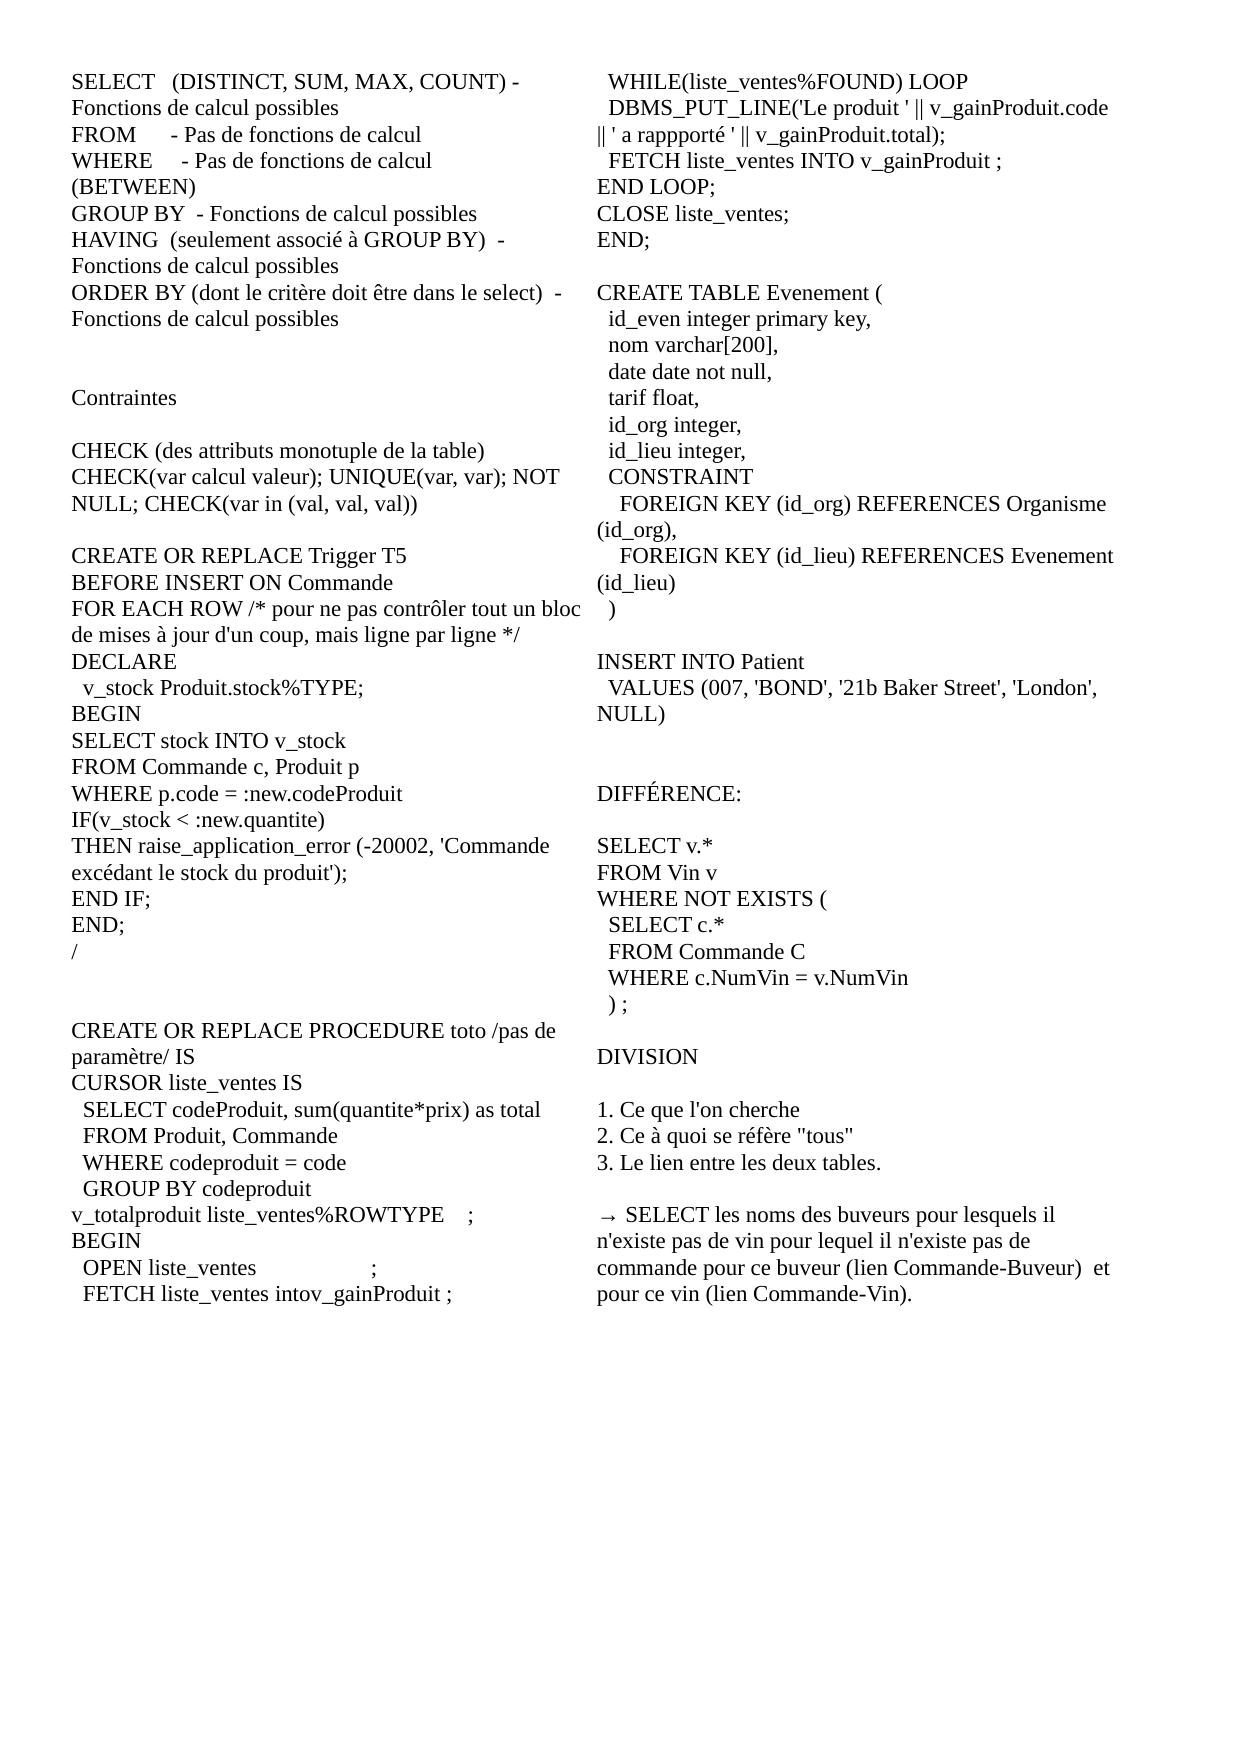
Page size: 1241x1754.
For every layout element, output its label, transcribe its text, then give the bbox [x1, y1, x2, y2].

text v_stock Produit.stock%TYPE; [71, 674, 597, 701]
text / [71, 938, 597, 964]
text INSERT INTO Patient [597, 648, 1122, 674]
text FROM Produit, Commande [71, 1122, 597, 1148]
text SELECT (DISTINCT, SUM, MAX, COUNT) - Fonctions de calcul possibles [71, 68, 597, 121]
text date date not null, [597, 358, 1122, 384]
text WHILE(liste_ventes%FOUND) LOOP [597, 68, 1122, 94]
text END; [71, 911, 597, 938]
text FROM Commande C [597, 938, 1122, 964]
text → SELECT les noms des buveurs pour lesquels il n'existe pas de vin pour lequel il n'existe pas de commande pour ce buveur (lien Commande-Buveur) et pour ce vin (lien Commande-Vin). [597, 1201, 1122, 1307]
text CHECK(var calcul valeur); UNIQUE(var, var); NOT NULL; CHECK(var in (val, val, val)) [71, 463, 597, 516]
text HAVING (seulement associé à GROUP BY) - Fonctions de calcul possibles [71, 226, 597, 279]
text SELECT v.* [597, 832, 1122, 859]
text FROM - Pas de fonctions de calcul [71, 121, 597, 147]
text BEGIN [71, 701, 597, 727]
text Contraintes [71, 384, 597, 411]
text GROUP BY - Fonctions de calcul possibles [71, 200, 597, 226]
text SELECT c.* [597, 911, 1122, 938]
text BEGIN [71, 1228, 597, 1254]
text FETCH liste_ventes INTO v_gainProduit ; [597, 147, 1122, 173]
text ORDER BY (dont le critère doit être dans le select) - Fonctions de calcul possibles [71, 279, 597, 332]
text WHERE codeproduit = code [71, 1148, 597, 1175]
text 2. Ce à quoi se réfère "tous" [597, 1122, 1122, 1148]
text id_org integer, [597, 411, 1122, 437]
text CREATE OR REPLACE Trigger T5 [71, 542, 597, 569]
text FROM Commande c, Produit p [71, 753, 597, 779]
text OPEN liste_ventes ; [71, 1254, 597, 1280]
text 3. Le lien entre les deux tables. [597, 1148, 1122, 1175]
text (BETWEEN) [71, 173, 597, 200]
text WHERE NOT EXISTS ( [597, 885, 1122, 911]
text FOREIGN KEY (id_lieu) REFERENCES Evenement (id_lieu) [597, 542, 1122, 595]
text WHERE - Pas de fonctions de calcul [71, 147, 597, 173]
text tarif float, [597, 384, 1122, 411]
text id_even integer primary key, [597, 305, 1122, 332]
text id_lieu integer, [597, 437, 1122, 463]
text DECLARE [71, 648, 597, 674]
text FROM Vin v [597, 859, 1122, 885]
text THEN raise_application_error (-20002, 'Commande excédant le stock du produit'); [71, 832, 597, 885]
text DIVISION [597, 1043, 1122, 1069]
text WHERE c.NumVin = v.NumVin [597, 964, 1122, 990]
text SELECT codeProduit, sum(quantite*prix) as total [71, 1096, 597, 1122]
text v_totalproduit liste_ventes%ROWTYPE ; [71, 1201, 597, 1228]
text VALUES (007, 'BOND', '21b Baker Street', 'London', NULL) [597, 674, 1122, 727]
text FOR EACH ROW /* pour ne pas contrôler tout un bloc de mises à jour d'un coup, mais ligne par ligne */ [71, 595, 597, 648]
text DIFFÉRENCE: [597, 779, 1122, 806]
text SELECT stock INTO v_stock [71, 727, 597, 753]
text nom varchar[200], [597, 332, 1122, 358]
text CREATE OR REPLACE PROCEDURE toto /pas de paramètre/ IS [71, 1017, 597, 1069]
text IF(v_stock < :new.quantite) [71, 806, 597, 832]
text END; [597, 226, 1122, 252]
text CREATE TABLE Evenement ( [597, 279, 1122, 305]
text END LOOP; [597, 173, 1122, 200]
text CLOSE liste_ventes; [597, 200, 1122, 226]
text BEFORE INSERT ON Commande [71, 569, 597, 595]
text FOREIGN KEY (id_org) REFERENCES Organisme (id_org), [597, 490, 1122, 542]
text ) ; [597, 990, 1122, 1017]
text END IF; [71, 885, 597, 911]
text WHERE p.code = :new.codeProduit [71, 779, 597, 806]
text CURSOR liste_ventes IS [71, 1069, 597, 1096]
text DBMS_PUT_LINE('Le produit ' || v_gainProduit.code || ' a rappporté ' || v_gainProduit.total); [597, 94, 1122, 147]
text 1. Ce que l'on cherche [597, 1096, 1122, 1122]
text GROUP BY codeproduit [71, 1175, 597, 1201]
text FETCH liste_ventes intov_gainProduit ; [71, 1280, 597, 1307]
text CONSTRAINT [597, 463, 1122, 490]
text CHECK (des attributs monotuple de la table) [71, 437, 597, 463]
text ) [597, 595, 1122, 621]
